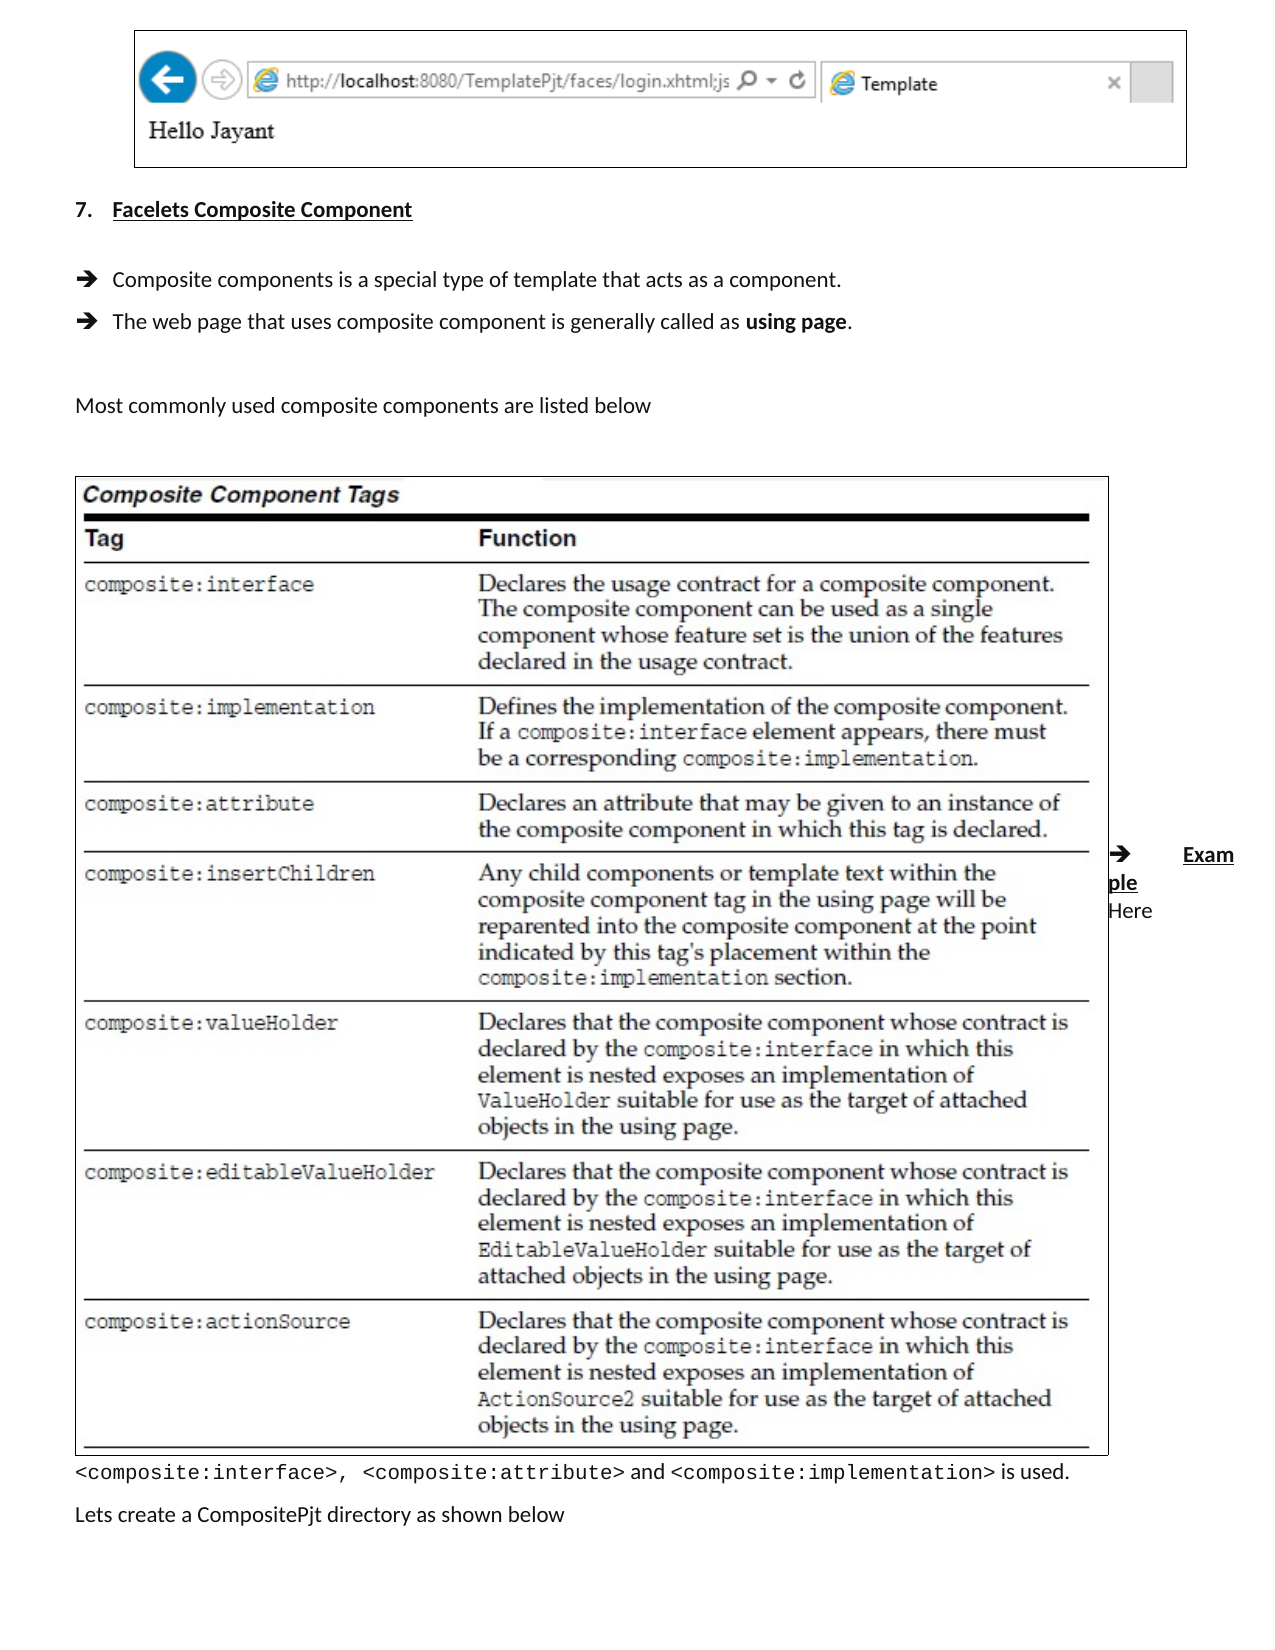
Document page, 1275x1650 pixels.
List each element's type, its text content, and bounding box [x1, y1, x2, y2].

list Example [1109, 840, 1245, 896]
list The web page that uses composite component is generally called as using page. [75, 307, 1245, 336]
text Most commonly used composite components are listed below [75, 391, 1245, 419]
text 7. Facelets Composite Component [75, 196, 1245, 223]
picture [78, 478, 1105, 1453]
text Here <composite:interface>, <composite:attribute> and <composite:implementation> is used. [75, 896, 1245, 1486]
list Composite components is a special type of template that acts as a component. [75, 266, 1245, 293]
text Lets create a CompositePjt directory as shown below [75, 1500, 1245, 1528]
